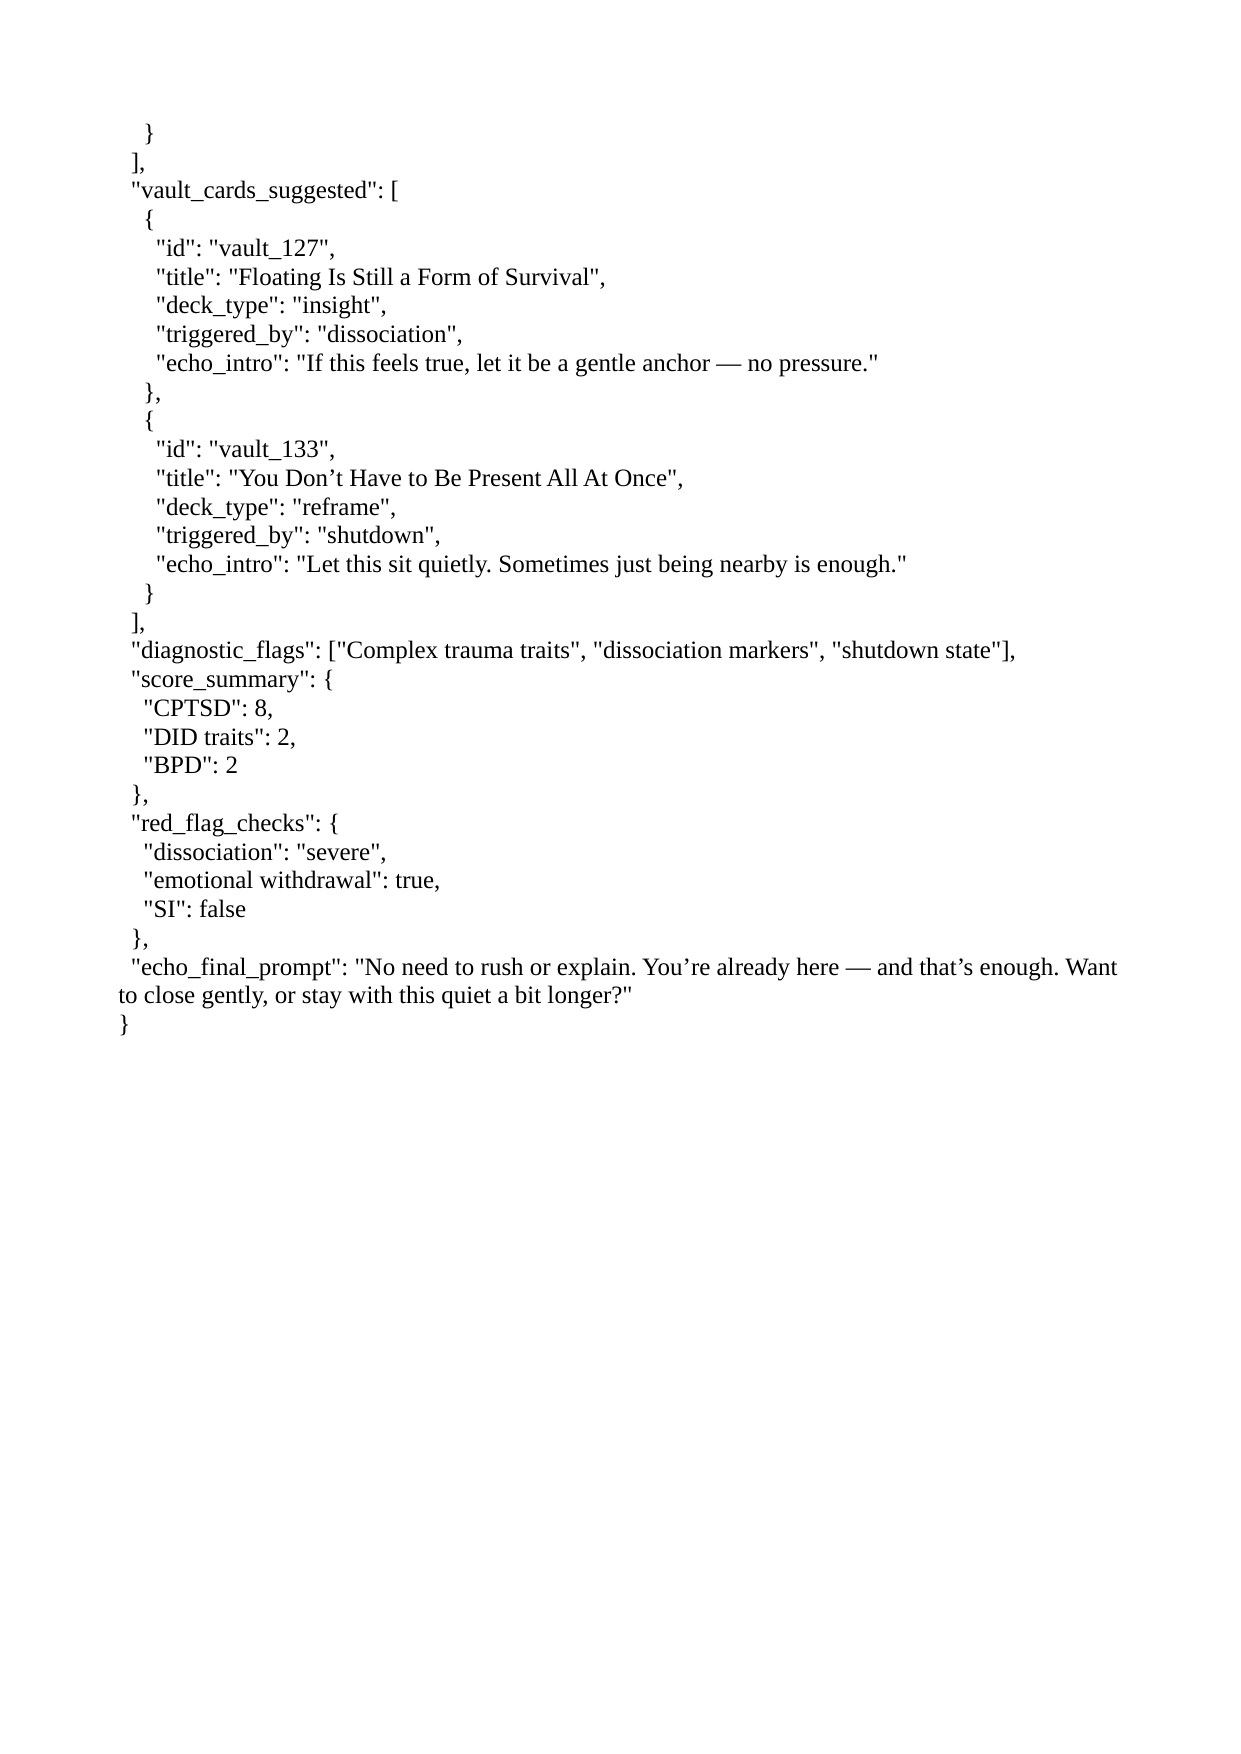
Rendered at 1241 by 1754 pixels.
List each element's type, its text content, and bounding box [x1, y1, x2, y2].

text "CPTSD": 8, [118, 693, 1122, 722]
text "diagnostic_flags": ["Complex trauma traits", "dissociation markers", "shutdown state"], [118, 636, 1122, 664]
text }, [118, 779, 1122, 808]
text "echo_intro": "Let this sit quietly. Sometimes just being nearby is enough." [118, 549, 1122, 578]
text "SI": false [118, 894, 1122, 923]
text "dissociation": "severe", [118, 837, 1122, 866]
text "title": "Floating Is Still a Form of Survival", [118, 262, 1122, 291]
text } [118, 118, 1122, 147]
text "deck_type": "insight", [118, 291, 1122, 319]
text ], [118, 147, 1122, 176]
text { [118, 406, 1122, 434]
text }, [118, 923, 1122, 952]
text "score_summary": { [118, 664, 1122, 693]
text "triggered_by": "dissociation", [118, 319, 1122, 348]
text "emotional withdrawal": true, [118, 866, 1122, 894]
text "BPD": 2 [118, 751, 1122, 779]
text "DID traits": 2, [118, 722, 1122, 751]
text "deck_type": "reframe", [118, 492, 1122, 521]
text "id": "vault_133", [118, 434, 1122, 463]
text "triggered_by": "shutdown", [118, 521, 1122, 549]
text "echo_final_prompt": "No need to rush or explain. You’re already here — and that’s enough. Want to close gently, or stay with this quiet a bit longer?" [118, 952, 1122, 1009]
text { [118, 204, 1122, 233]
text } [118, 1009, 1122, 1096]
text "vault_cards_suggested": [ [118, 176, 1122, 204]
text } [118, 578, 1122, 607]
text }, [118, 377, 1122, 406]
text "title": "You Don’t Have to Be Present All At Once", [118, 463, 1122, 492]
text "id": "vault_127", [118, 233, 1122, 262]
text "red_flag_checks": { [118, 808, 1122, 837]
text "echo_intro": "If this feels true, let it be a gentle anchor — no pressure." [118, 348, 1122, 377]
text ], [118, 607, 1122, 636]
